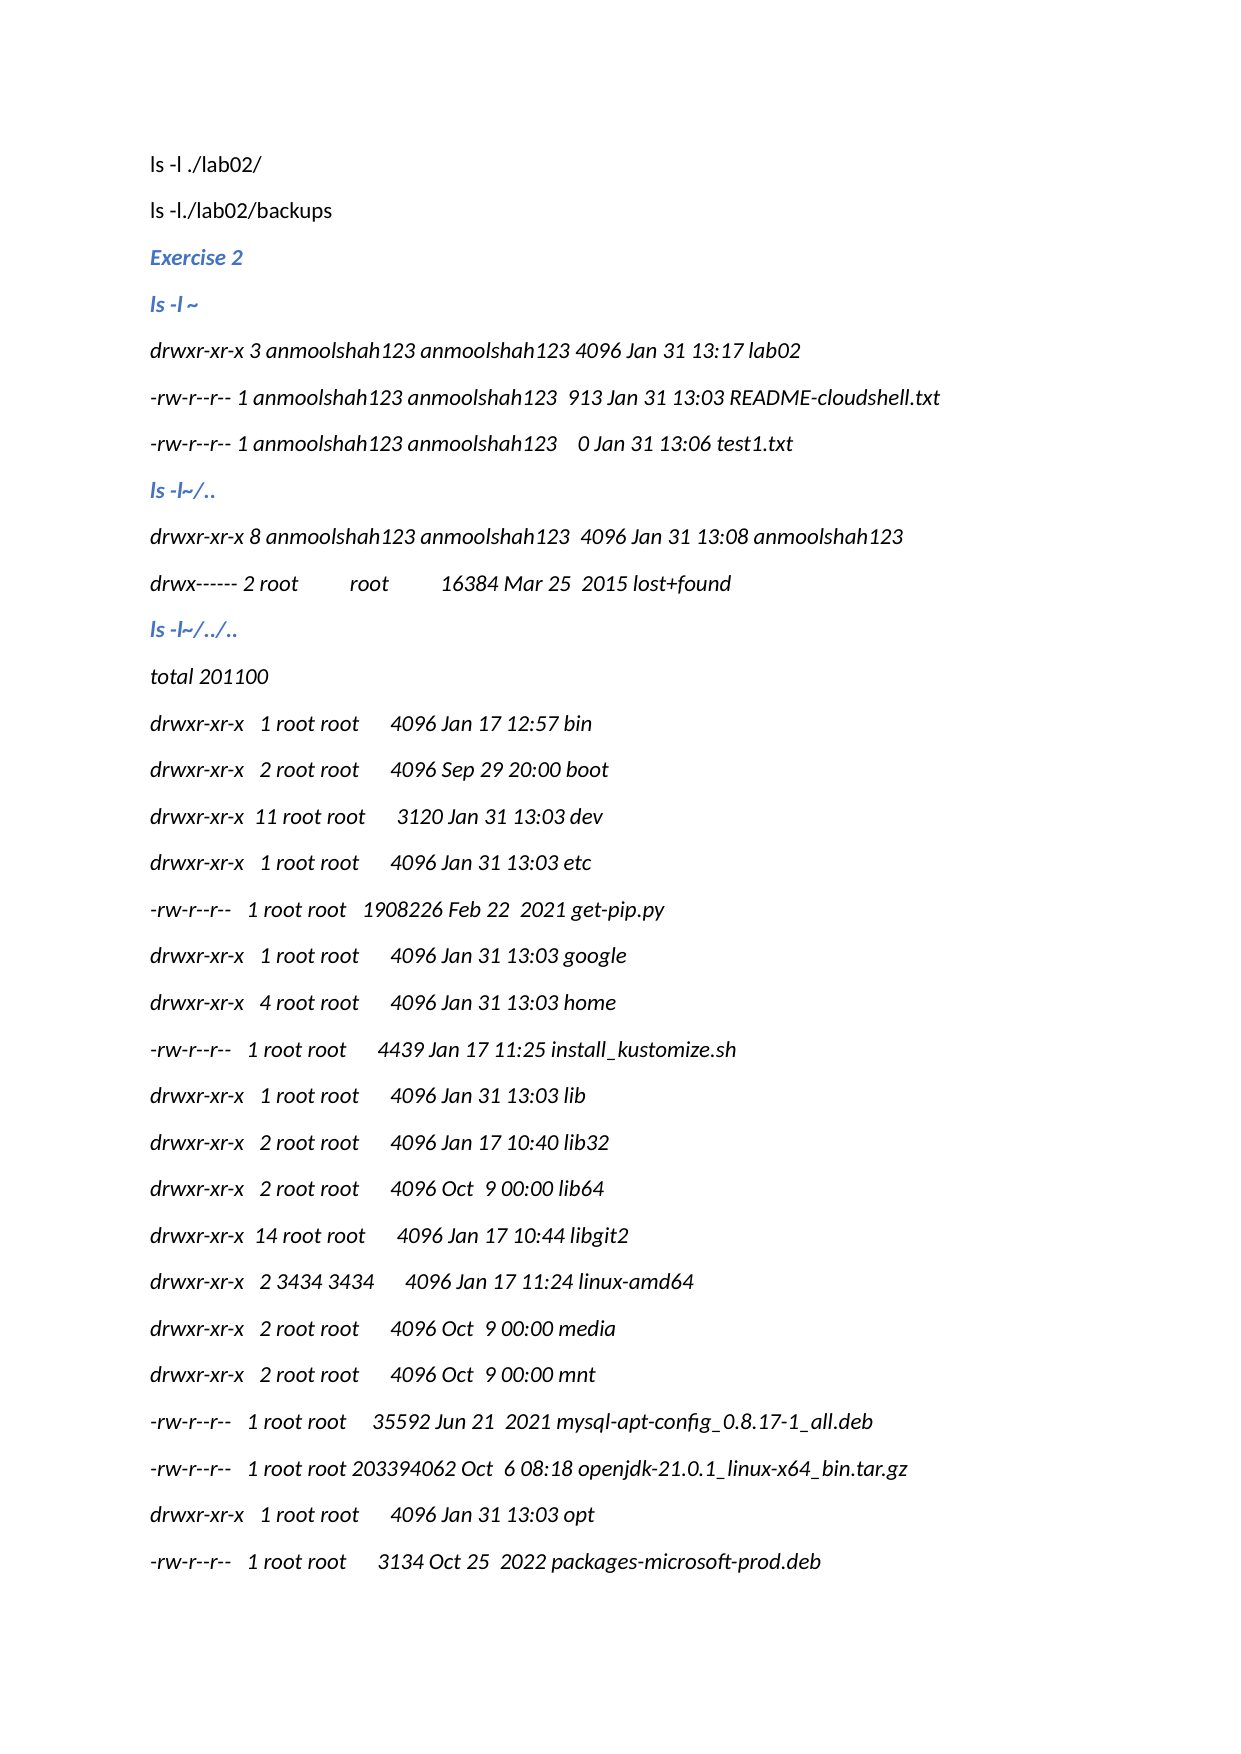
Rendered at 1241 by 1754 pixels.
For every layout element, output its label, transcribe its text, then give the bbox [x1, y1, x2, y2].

text drwxr-xr-x 2 root root 4096 Sep 29 20:00 boot [150, 755, 1090, 783]
text drwx------ 2 root root 16384 Mar 25 2015 lost+found [150, 569, 1090, 597]
text -rw-r--r-- 1 anmoolshah123 anmoolshah123 913 Jan 31 13:03 README-cloudshell.txt [150, 383, 1090, 411]
text ls -l~/../.. [150, 616, 1090, 644]
text drwxr-xr-x 3 anmoolshah123 anmoolshah123 4096 Jan 31 13:17 lab02 [150, 336, 1090, 364]
text drwxr-xr-x 4 root root 4096 Jan 31 13:03 home [150, 988, 1090, 1016]
text Exercise 2 [150, 243, 1090, 271]
text ls -l./lab02/backups [150, 197, 1090, 224]
text ls -l~/.. [150, 476, 1090, 504]
text -rw-r--r-- 1 root root 1908226 Feb 22 2021 get-pip.py [150, 895, 1090, 923]
text ls -l ~ [150, 290, 1090, 318]
text -rw-r--r-- 1 root root 203394062 Oct 6 08:18 openjdk-21.0.1_linux-x64_bin.tar.gz [150, 1454, 1090, 1482]
text -rw-r--r-- 1 root root 35592 Jun 21 2021 mysql-apt-config_0.8.17-1_all.deb [150, 1407, 1090, 1435]
text drwxr-xr-x 1 root root 4096 Jan 31 13:03 google [150, 942, 1090, 969]
text drwxr-xr-x 2 root root 4096 Oct 9 00:00 mnt [150, 1361, 1090, 1389]
text drwxr-xr-x 1 root root 4096 Jan 31 13:03 opt [150, 1500, 1090, 1528]
text drwxr-xr-x 1 root root 4096 Jan 31 13:03 lib [150, 1081, 1090, 1109]
text drwxr-xr-x 11 root root 3120 Jan 31 13:03 dev [150, 802, 1090, 830]
text drwxr-xr-x 1 root root 4096 Jan 31 13:03 etc [150, 848, 1090, 876]
text drwxr-xr-x 2 3434 3434 4096 Jan 17 11:24 linux-amd64 [150, 1267, 1090, 1296]
text -rw-r--r-- 1 root root 4439 Jan 17 11:25 install_kustomize.sh [150, 1035, 1090, 1063]
text -rw-r--r-- 1 anmoolshah123 anmoolshah123 0 Jan 31 13:06 test1.txt [150, 429, 1090, 457]
text -rw-r--r-- 1 root root 3134 Oct 25 2022 packages-microsoft-prod.deb [150, 1547, 1090, 1575]
text total 201100 [150, 662, 1090, 690]
text drwxr-xr-x 8 anmoolshah123 anmoolshah123 4096 Jan 31 13:08 anmoolshah123 [150, 522, 1090, 551]
text ls -l ./lab02/ [150, 150, 1090, 178]
text drwxr-xr-x 2 root root 4096 Oct 9 00:00 media [150, 1314, 1090, 1342]
text drwxr-xr-x 14 root root 4096 Jan 17 10:44 libgit2 [150, 1221, 1090, 1249]
text drwxr-xr-x 2 root root 4096 Oct 9 00:00 lib64 [150, 1174, 1090, 1202]
text drwxr-xr-x 1 root root 4096 Jan 17 12:57 bin [150, 709, 1090, 737]
text drwxr-xr-x 2 root root 4096 Jan 17 10:40 lib32 [150, 1128, 1090, 1156]
